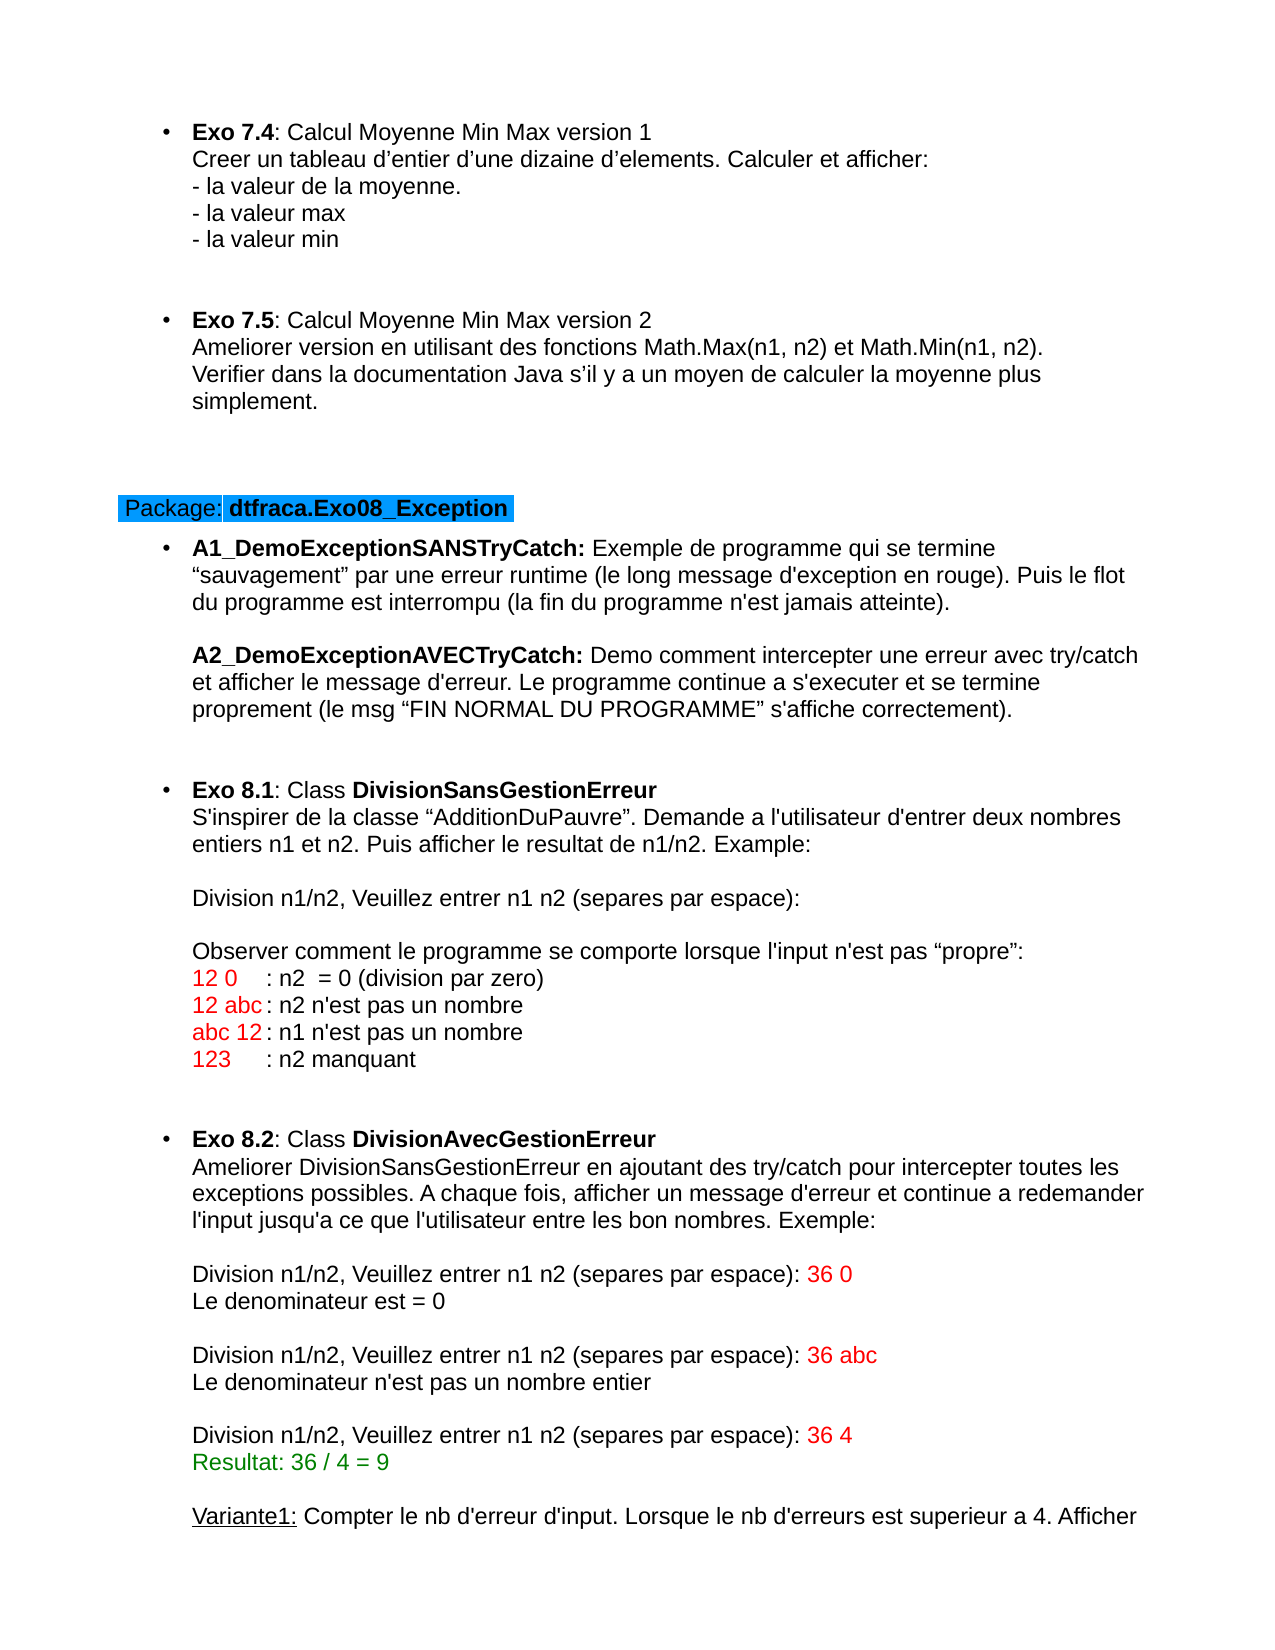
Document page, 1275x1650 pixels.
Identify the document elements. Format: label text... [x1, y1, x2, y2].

list A1_DemoExceptionSANSTryCatch: Exemple de programme qui se termine “sauvagement” par une erreur runtime (le long message d'exception en rouge). Puis le flot du programme est interrompu (la fin du programme n'est jamais atteinte). A2_DemoExceptionAVECTryCatch: Demo comment intercepter une erreur avec try/catch et afficher le message d'erreur. Le programme continue a s'executer et se termine proprement (le msg “FIN NORMAL DU PROGRAMME” s'affiche correctement). [162, 534, 1157, 776]
list Exo 8.1: Class DivisionSansGestionErreur S'inspirer de la classe “AdditionDuPauvre”. Demande a l'utilisateur d'entrer deux nombres entiers n1 et n2. Puis afficher le resultat de n1/n2. Example: Division n1/n2, Veuillez entrer n1 n2 (separes par espace): Observer comment le programme se comporte lorsque l'input n'est pas “propre”: 12 0 : n2 = 0 (division par zero) 12 abc : n2 n'est pas un nombre abc 12 : n1 n'est pas un nombre 123 : n2 manquant [162, 776, 1157, 1126]
list Exo 7.4: Calcul Moyenne Min Max version 1 Creer un tableau d’entier d’une dizaine d’elements. Calculer et afficher: - la valeur de la moyenne. - la valeur max - la valeur min [162, 118, 1157, 306]
text Package: dtfraca.Exo08_Exception [118, 495, 1157, 522]
list Exo 7.5: Calcul Moyenne Min Max version 2 Ameliorer version en utilisant des fonctions Math.Max(n1, n2) et Math.Min(n1, n2). Verifier dans la documentation Java s’il y a un moyen de calculer la moyenne plus simplement. [162, 306, 1157, 414]
list Exo 8.2: Class DivisionAvecGestionErreur Ameliorer DivisionSansGestionErreur en ajoutant des try/catch pour intercepter toutes les exceptions possibles. A chaque fois, afficher un message d'erreur et continue a redemander l'input jusqu'a ce que l'utilisateur entre les bon nombres. Exemple: Division n1/n2, Veuillez entrer n1 n2 (separes par espace): 36 0 Le denominateur est = 0 Division n1/n2, Veuillez entrer n1 n2 (separes par espace): 36 abc Le denominateur n'est pas un nombre entier Division n1/n2, Veuillez entrer n1 n2 (separes par espace): 36 4 Resultat: 36 / 4 = 9 Variante1: Compter le nb d'erreur d'input. Lorsque le nb d'erreurs est superieur a 4. Afficher [162, 1126, 1157, 1529]
